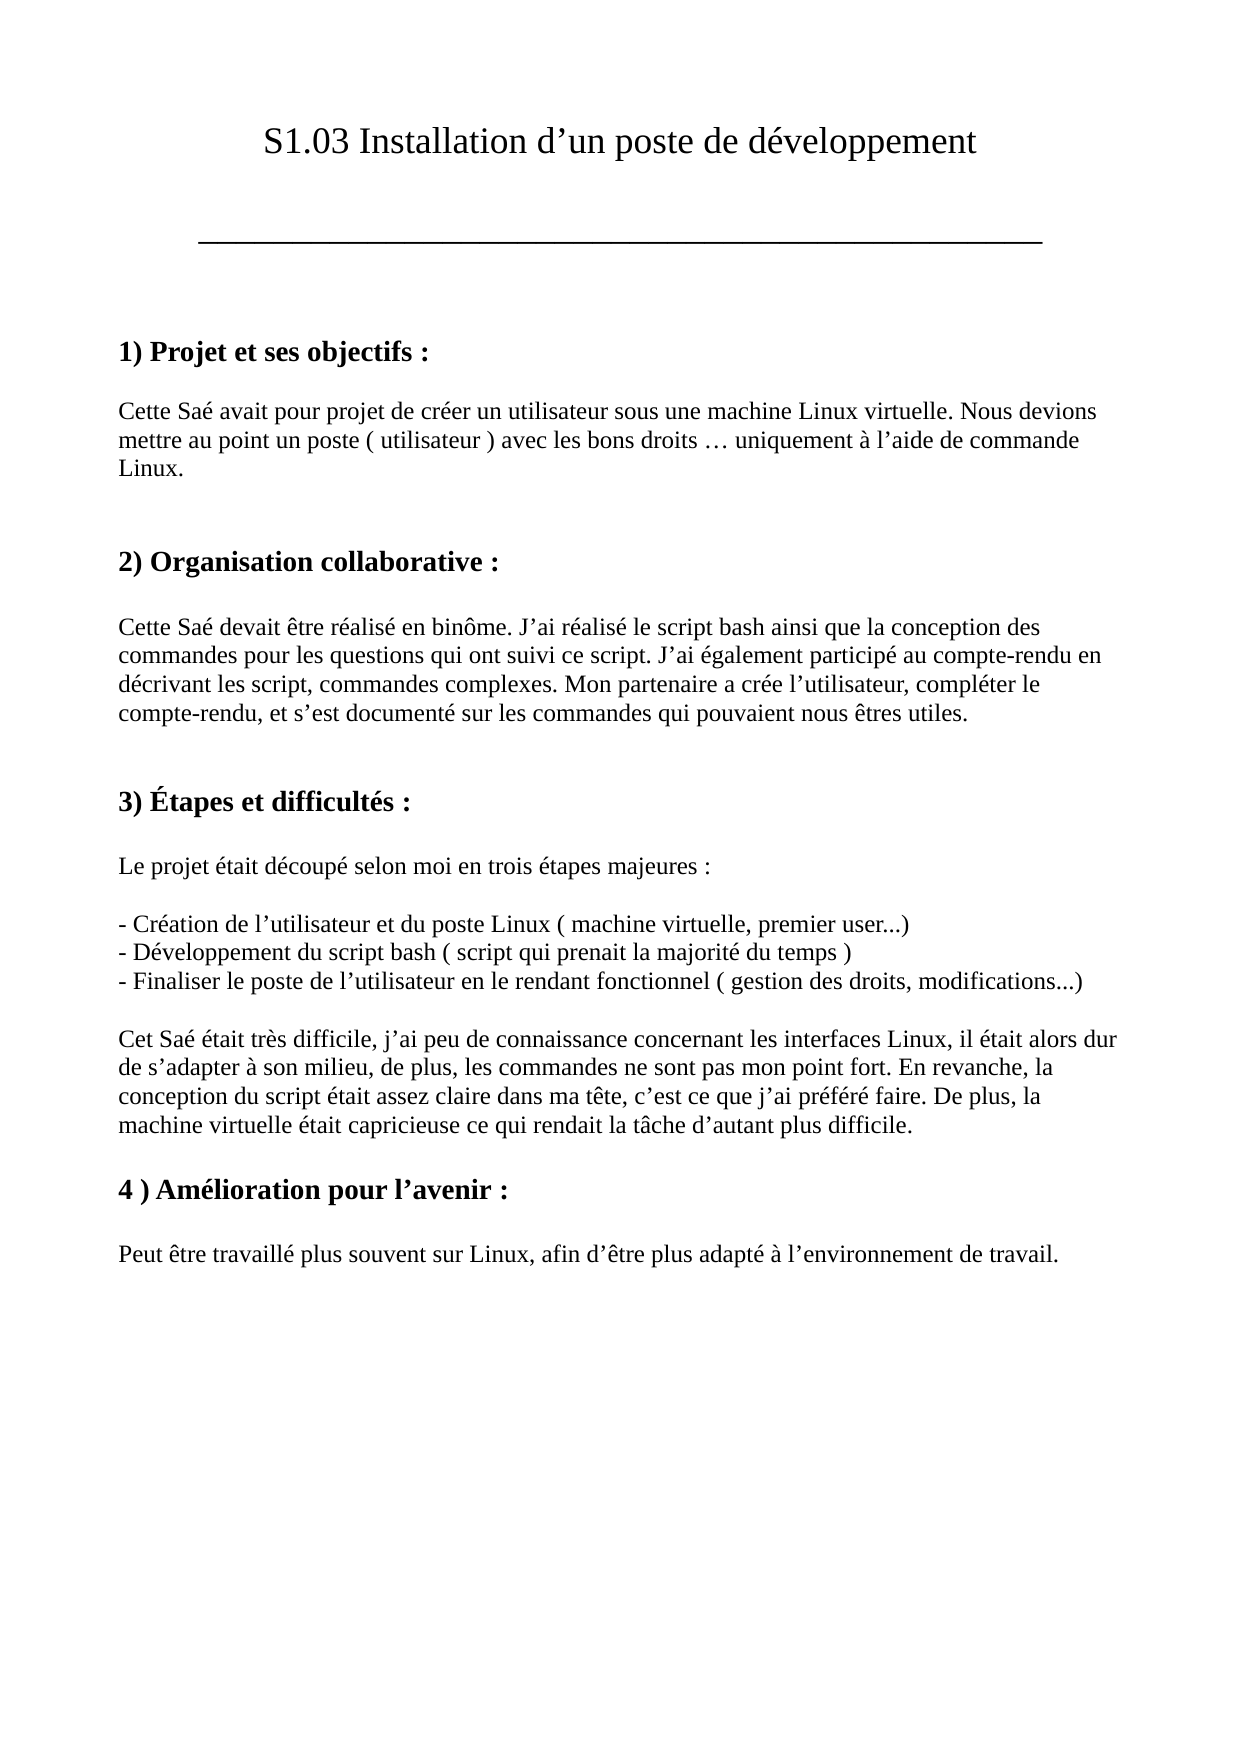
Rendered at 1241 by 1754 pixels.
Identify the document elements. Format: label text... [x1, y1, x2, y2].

text - Développement du script bash ( script qui prenait la majorité du temps ) [118, 937, 1122, 966]
text Peut être travaillé plus souvent sur Linux, afin d’être plus adapté à l’environnement de travail. [118, 1239, 1122, 1268]
text 4 ) Amélioration pour l’avenir : [118, 1172, 1122, 1206]
text Cette Saé devait être réalisé en binôme. J’ai réalisé le script bash ainsi que la conception des commandes pour les questions qui ont suivi ce script. J’ai également participé au compte-rendu en décrivant les script, commandes complexes. Mon partenaire a crée l’utilisateur, compléter le compte-rendu, et s’est documenté sur les commandes qui pouvaient nous êtres utiles. [118, 612, 1122, 727]
text 2) Organisation collaborative : [118, 544, 1122, 578]
text S1.03 Installation d’un poste de développement [118, 118, 1122, 161]
text - Création de l’utilisateur et du poste Linux ( machine virtuelle, premier user...) [118, 909, 1122, 937]
text Cette Saé avait pour projet de créer un utilisateur sous une machine Linux virtuelle. Nous devions mettre au point un poste ( utilisateur ) avec les bons droits … uniquement à l’aide de commande Linux. [118, 396, 1122, 482]
text 1) Projet et ses objectifs : [118, 334, 1122, 367]
text 3) Étapes et difficultés : [118, 784, 1122, 818]
text _____________________________________________ [118, 204, 1122, 247]
text - Finaliser le poste de l’utilisateur en le rendant fonctionnel ( gestion des droits, modifications...) [118, 966, 1122, 995]
text Le projet était découpé selon moi en trois étapes majeures : [118, 851, 1122, 880]
text Cet Saé était très difficile, j’ai peu de connaissance concernant les interfaces Linux, il était alors dur de s’adapter à son milieu, de plus, les commandes ne sont pas mon point fort. En revanche, la conception du script était assez claire dans ma tête, c’est ce que j’ai préféré faire. De plus, la machine virtuelle était capricieuse ce qui rendait la tâche d’autant plus difficile. [118, 1024, 1122, 1139]
